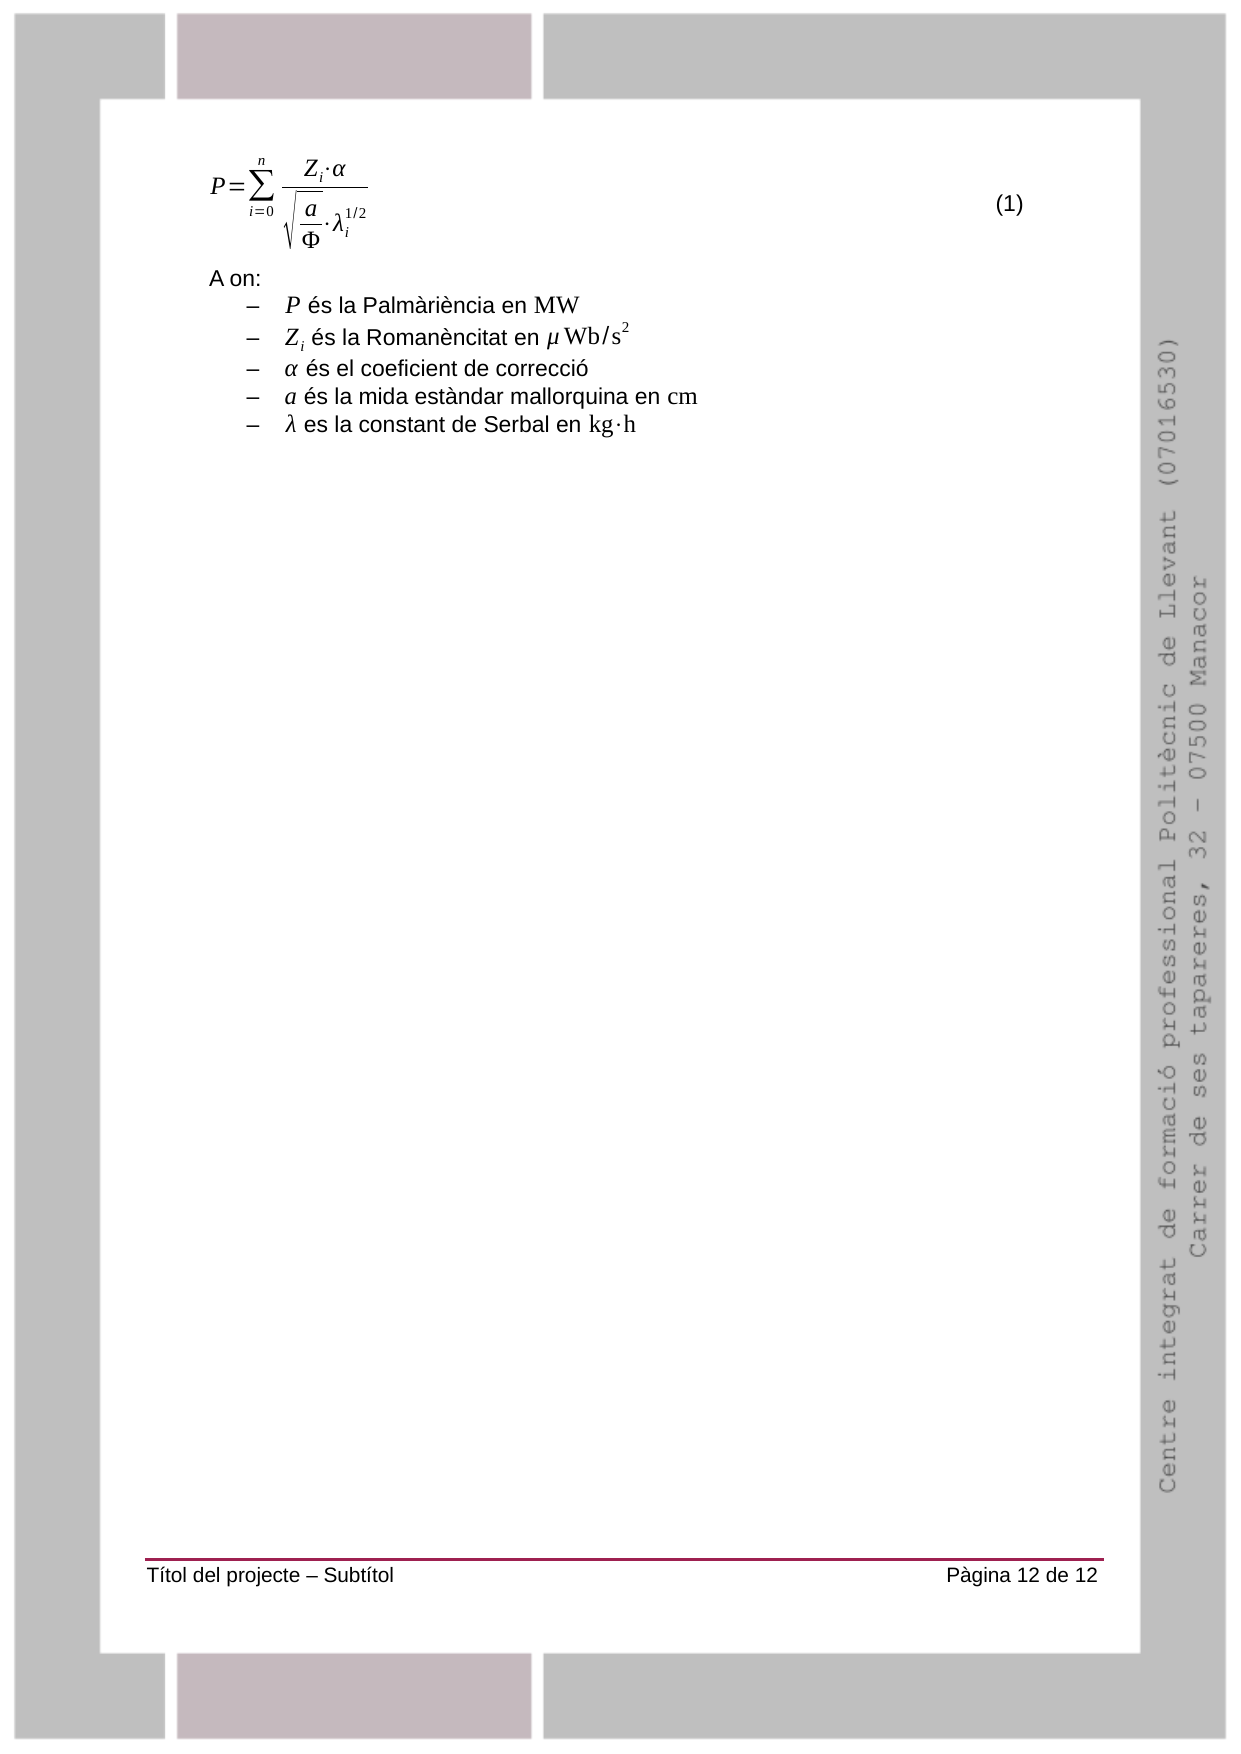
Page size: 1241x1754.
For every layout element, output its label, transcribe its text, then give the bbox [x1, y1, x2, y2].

table_header [203, 146, 983, 259]
table_header (1) [983, 146, 1036, 259]
picture [0, 0, 1241, 1754]
table_cell A on: és la Palmàriència en és la Romanèncitat en és el coeficient de correcció és la mida estàndar mallorquina en es la constant de Serbal en [203, 259, 983, 443]
table_cell [983, 259, 1036, 443]
